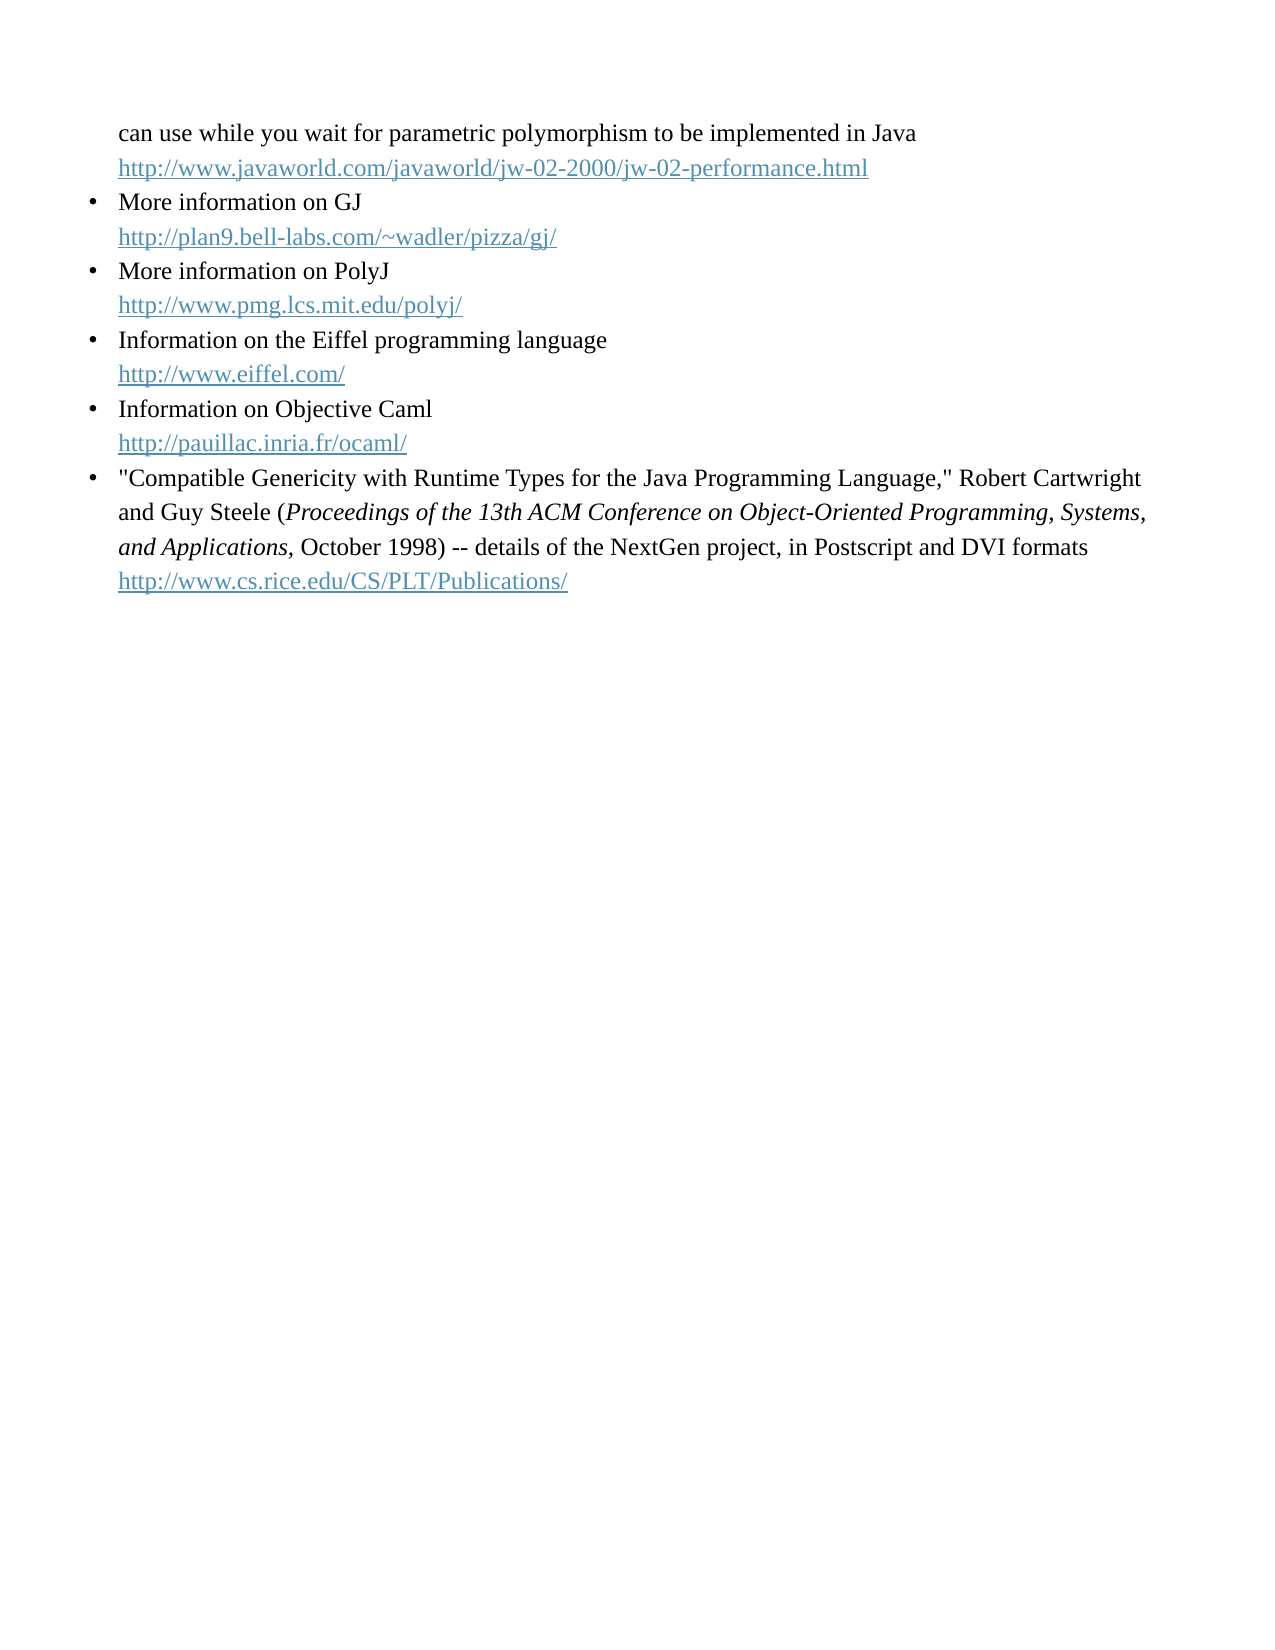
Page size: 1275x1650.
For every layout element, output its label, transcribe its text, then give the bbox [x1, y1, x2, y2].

list can use while you wait for parametric polymorphism to be implemented in Java http://www.javaworld.com/javaworld/jw-02-2000/jw-02-performance.html [118, 118, 1157, 181]
list More information on GJ http://plan9.bell-labs.com/~wadler/pizza/gj/ [118, 187, 1157, 250]
list More information on PolyJ http://www.pmg.lcs.mit.edu/polyj/ [118, 256, 1157, 319]
list Information on the Eiffel programming language http://www.eiffel.com/ [118, 325, 1157, 388]
list Information on Objective Caml http://pauillac.inria.fr/ocaml/ [118, 394, 1157, 457]
list "Compatible Genericity with Runtime Types for the Java Programming Language," Robert Cartwright and Guy Steele (Proceedings of the 13th ACM Conference on Object-Oriented Programming, Systems, and Applications, October 1998) -- details of the NextGen project, in Postscript and DVI formats http://www.cs.rice.edu/CS/PLT/Publications/ [118, 463, 1157, 595]
